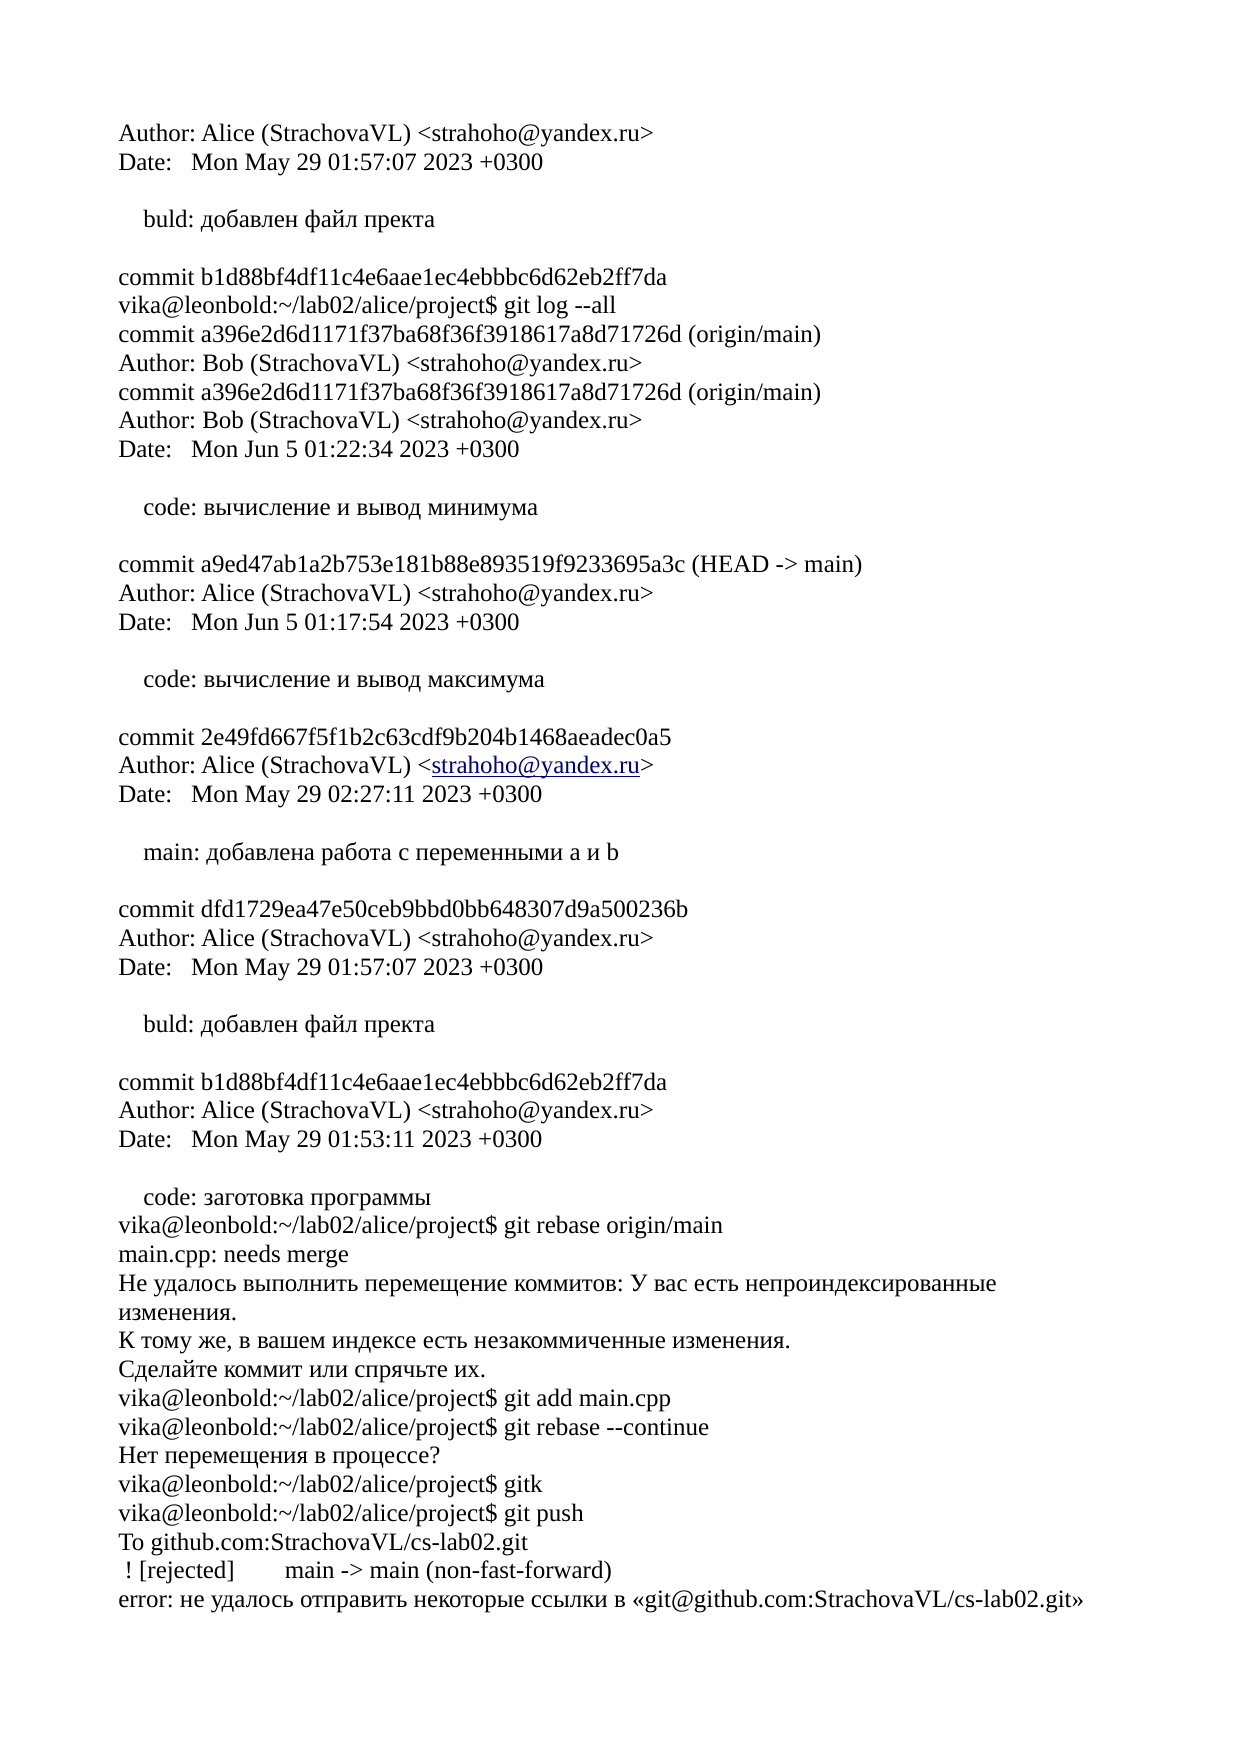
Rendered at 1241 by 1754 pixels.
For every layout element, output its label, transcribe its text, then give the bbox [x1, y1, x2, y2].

text code: заготовка программы [118, 1182, 1122, 1211]
text Author: Alice (StrachovaVL) <strahoho@yandex.ru> [118, 923, 1122, 952]
text commit dfd1729ea47e50ceb9bbd0bb648307d9a500236b [118, 894, 1122, 923]
text Date: Mon May 29 01:53:11 2023 +0300 [118, 1124, 1122, 1153]
text commit b1d88bf4df11c4e6aae1ec4ebbbc6d62eb2ff7da [118, 1067, 1122, 1096]
text code: вычисление и вывод минимума [118, 492, 1122, 521]
text buld: добавлен файл пректа [118, 1009, 1122, 1038]
text Date: Mon May 29 01:57:07 2023 +0300 [118, 952, 1122, 981]
text commit b1d88bf4df11c4e6aae1ec4ebbbc6d62eb2ff7da [118, 262, 1122, 291]
text Author: Alice (StrachovaVL) <strahoho@yandex.ru> [118, 1096, 1122, 1124]
text Author: Bob (StrachovaVL) <strahoho@yandex.ru> [118, 406, 1122, 434]
text vika@leonbold:~/lab02/alice/project$ git rebase origin/main [118, 1211, 1122, 1239]
text commit a9ed47ab1a2b753e181b88e893519f9233695a3c (HEAD -> main) [118, 549, 1122, 578]
text commit 2e49fd667f5f1b2c63cdf9b204b1468aeadec0a5 [118, 722, 1122, 751]
text vika@leonbold:~/lab02/alice/project$ git rebase --continue [118, 1412, 1122, 1441]
text К тому же, в вашем индексе есть незакоммиченные изменения. [118, 1326, 1122, 1354]
text Сделайте коммит или спрячьте их. vika@leonbold:~/lab02/alice/project$ git add main.cpp [118, 1354, 1122, 1412]
text main: добавлена работа с переменными a и b [118, 837, 1122, 866]
text code: вычисление и вывод максимума [118, 664, 1122, 693]
text vika@leonbold:~/lab02/alice/project$ gitk [118, 1469, 1122, 1498]
text vika@leonbold:~/lab02/alice/project$ git push [118, 1498, 1122, 1527]
text ! [rejected] main -> main (non-fast-forward) [118, 1556, 1122, 1584]
text Date: Mon May 29 02:27:11 2023 +0300 [118, 779, 1122, 808]
text Не удалось выполнить перемещение коммитов: У вас есть непроиндексированные изменения. [118, 1268, 1122, 1326]
text vika@leonbold:~/lab02/alice/project$ git log --all [118, 291, 1122, 319]
text main.cpp: needs merge [118, 1239, 1122, 1268]
text Нет перемещения в процессе? [118, 1441, 1122, 1469]
text Date: Mon Jun 5 01:17:54 2023 +0300 [118, 607, 1122, 636]
text Date: Mon Jun 5 01:22:34 2023 +0300 [118, 434, 1122, 463]
text Author: Bob (StrachovaVL) <strahoho@yandex.ru> [118, 348, 1122, 377]
text Author: Alice (StrachovaVL) <strahoho@yandex.ru> [118, 118, 1122, 147]
text To github.com:StrachovaVL/cs-lab02.git [118, 1527, 1122, 1556]
text commit a396e2d6d1171f37ba68f36f3918617a8d71726d (origin/main) [118, 319, 1122, 348]
text Author: Alice (StrachovaVL) <strahoho@yandex.ru> [118, 578, 1122, 607]
text commit a396e2d6d1171f37ba68f36f3918617a8d71726d (origin/main) [118, 377, 1122, 406]
text Author: Alice (StrachovaVL) <strahoho@yandex.ru> [118, 751, 1122, 779]
text buld: добавлен файл пректа [118, 204, 1122, 233]
text Date: Mon May 29 01:57:07 2023 +0300 [118, 147, 1122, 176]
text error: не удалось отправить некоторые ссылки в «git@github.com:StrachovaVL/cs-lab02.git» [118, 1584, 1122, 1613]
